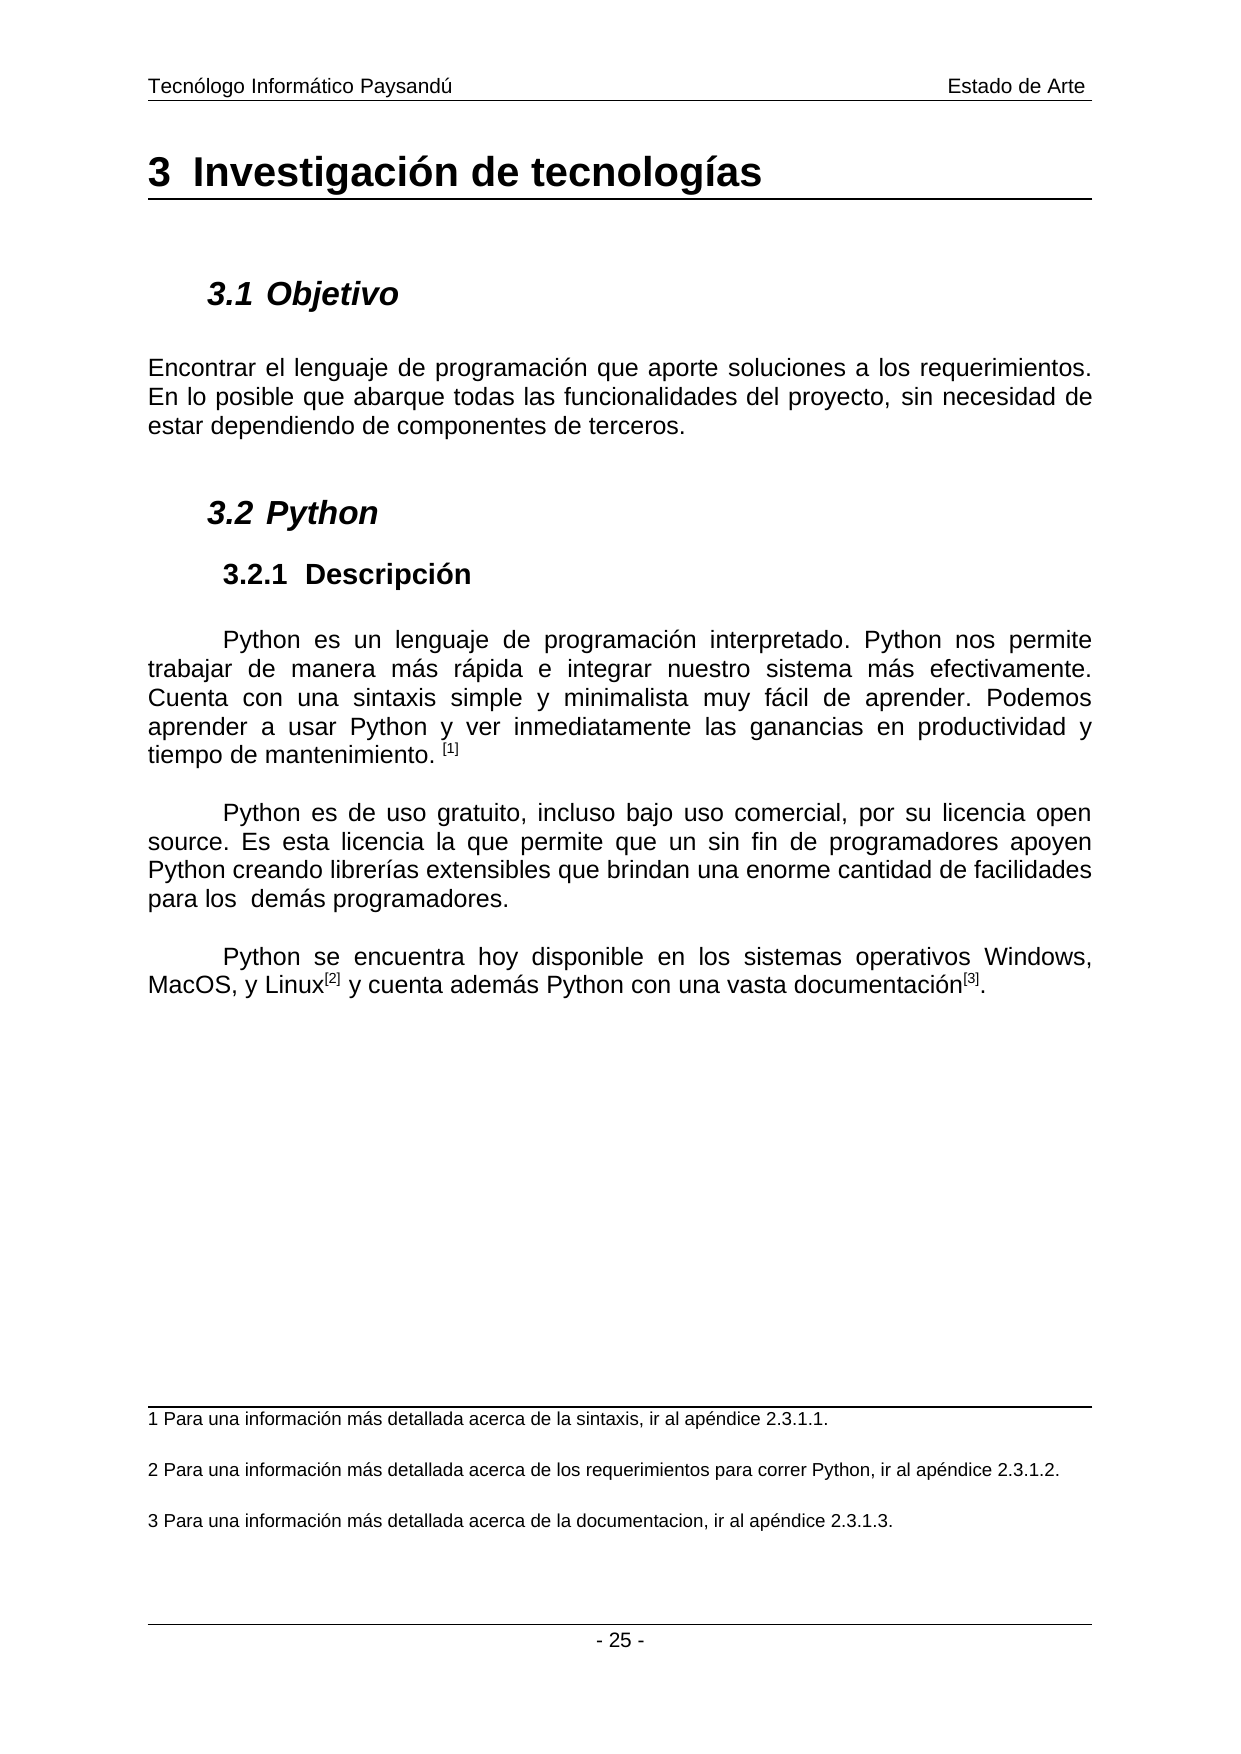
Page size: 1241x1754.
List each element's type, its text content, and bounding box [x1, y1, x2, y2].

subtitle Descripción [223, 557, 1092, 590]
text 3 Para una información más detallada acerca de la documentacion, ir al apéndice 2.3.1.3. [148, 1510, 1092, 1532]
text Python es de uso gratuito, incluso bajo uso comercial, por su licencia open source. Es esta licencia la que permite que un sin fin de programadores apoyen Python creando librerías extensibles que brindan una enorme cantidad de facilidades para los demás programadores. [148, 798, 1092, 913]
subtitle Objetivo [207, 274, 1092, 312]
text Python se encuentra hoy disponible en los sistemas operativos Windows, MacOS, y Linux[2] y cuenta además Python con una vasta documentación[3]. [148, 942, 1092, 999]
text Python es un lenguaje de programación interpretado. Python nos permite trabajar de manera más rápida e integrar nuestro sistema más efectivamente. Cuenta con una sintaxis simple y minimalista muy fácil de aprender. Podemos aprender a usar Python y ver inmediatamente las ganancias en productividad y tiempo de mantenimiento. [1] [148, 625, 1092, 769]
subtitle Python [207, 493, 1092, 532]
text 2 Para una información más detallada acerca de los requerimientos para correr Python, ir al apéndice 2.3.1.2. [148, 1459, 1092, 1481]
subtitle Investigación de tecnologías [148, 148, 1092, 198]
text Encontrar el lenguaje de programación que aporte soluciones a los requerimientos. En lo posible que abarque todas las funcionalidades del proyecto, sin necesidad de estar dependiendo de componentes de terceros. [148, 353, 1092, 440]
text 1 Para una información más detallada acerca de la sintaxis, ir al apéndice 2.3.1.1. [148, 1408, 1092, 1429]
